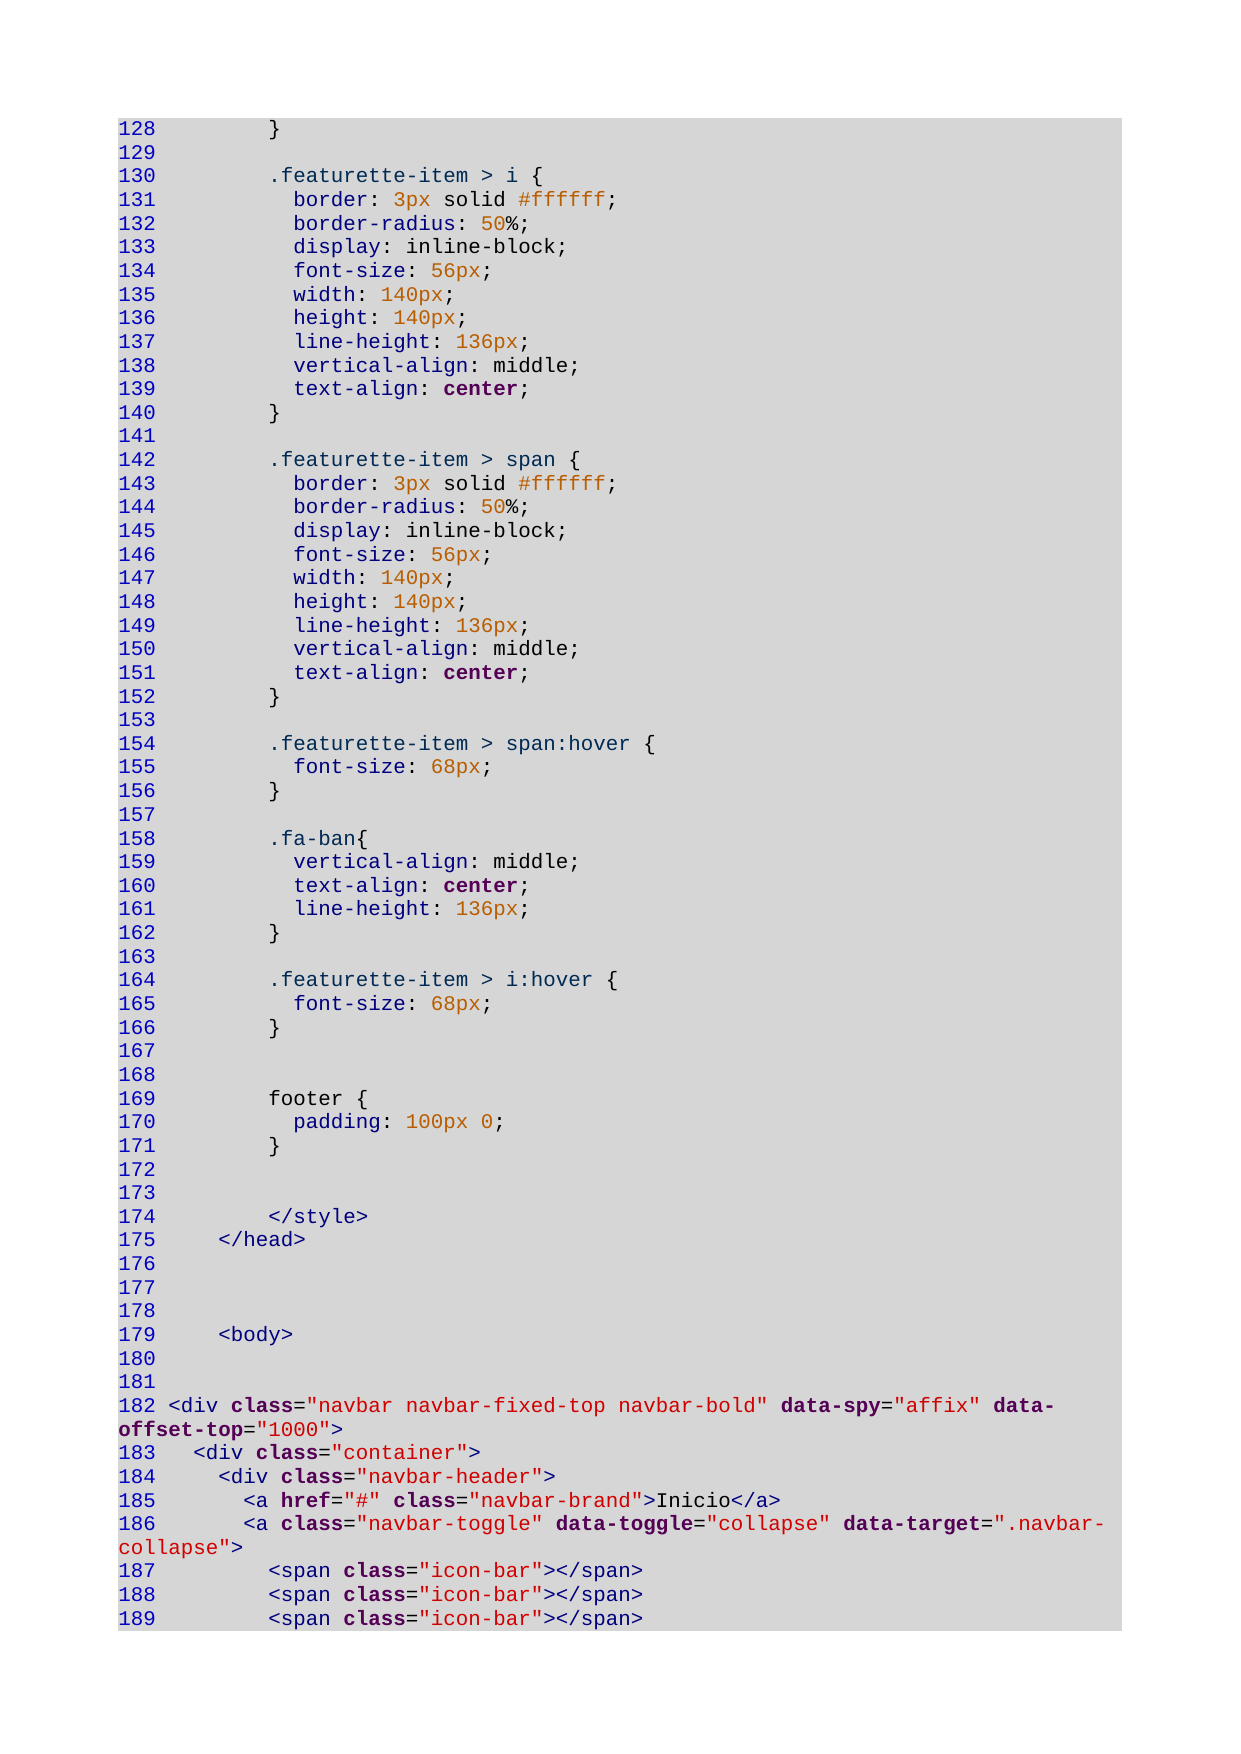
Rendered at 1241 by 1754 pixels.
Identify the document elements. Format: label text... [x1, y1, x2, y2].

text 138 vertical-align: middle; [118, 354, 1122, 378]
text 128 } [118, 118, 1122, 142]
text 151 text-align: center; [118, 662, 1122, 686]
text 162 } [118, 922, 1122, 946]
text 167 [118, 1040, 1122, 1064]
text 188 <span class="icon-bar"></span> [118, 1584, 1122, 1608]
text 150 vertical-align: middle; [118, 638, 1122, 662]
text 181 [118, 1371, 1122, 1395]
text 170 padding: 100px 0; [118, 1111, 1122, 1135]
text 175 </head> [118, 1229, 1122, 1253]
text 189 <span class="icon-bar"></span> [118, 1608, 1122, 1631]
text 144 border-radius: 50%; [118, 496, 1122, 520]
text 169 footer { [118, 1088, 1122, 1111]
text 130 .featurette-item > i { [118, 165, 1122, 189]
text 158 .fa-ban{ [118, 827, 1122, 851]
text 154 .featurette-item > span:hover { [118, 733, 1122, 757]
text 133 display: inline-block; [118, 236, 1122, 260]
text 152 } [118, 686, 1122, 709]
text 153 [118, 709, 1122, 733]
text 146 font-size: 56px; [118, 544, 1122, 567]
text 185 <a href="#" class="navbar-brand">Inicio</a> [118, 1489, 1122, 1513]
text 180 [118, 1348, 1122, 1371]
text 183 <div class="container"> [118, 1442, 1122, 1466]
text 143 border: 3px solid #ffffff; [118, 473, 1122, 496]
text 163 [118, 946, 1122, 969]
text 174 </style> [118, 1206, 1122, 1229]
text 164 .featurette-item > i:hover { [118, 969, 1122, 993]
text 136 height: 140px; [118, 307, 1122, 331]
text 178 [118, 1300, 1122, 1324]
text 176 [118, 1253, 1122, 1277]
text 177 [118, 1277, 1122, 1300]
text 147 width: 140px; [118, 567, 1122, 591]
text 187 <span class="icon-bar"></span> [118, 1561, 1122, 1584]
text 186 <a class="navbar-toggle" data-toggle="collapse" data-target=".navbar-collapse"> [118, 1513, 1122, 1561]
text 134 font-size: 56px; [118, 260, 1122, 284]
text 168 [118, 1064, 1122, 1088]
text 184 <div class="navbar-header"> [118, 1466, 1122, 1489]
text 172 [118, 1158, 1122, 1182]
text 140 } [118, 402, 1122, 426]
text 161 line-height: 136px; [118, 898, 1122, 922]
text 157 [118, 804, 1122, 827]
text 145 display: inline-block; [118, 520, 1122, 544]
text 139 text-align: center; [118, 378, 1122, 402]
text 137 line-height: 136px; [118, 331, 1122, 354]
text 135 width: 140px; [118, 284, 1122, 307]
text 182 <div class="navbar navbar-fixed-top navbar-bold" data-spy="affix" data-offset-top="1000"> [118, 1395, 1122, 1442]
text 142 .featurette-item > span { [118, 449, 1122, 473]
text 131 border: 3px solid #ffffff; [118, 189, 1122, 213]
text 132 border-radius: 50%; [118, 213, 1122, 236]
text 165 font-size: 68px; [118, 993, 1122, 1017]
text 179 <body> [118, 1324, 1122, 1348]
text 148 height: 140px; [118, 591, 1122, 615]
text 173 [118, 1182, 1122, 1206]
text 155 font-size: 68px; [118, 757, 1122, 780]
text 149 line-height: 136px; [118, 615, 1122, 638]
text 156 } [118, 780, 1122, 804]
text 166 } [118, 1017, 1122, 1040]
text 129 [118, 142, 1122, 165]
text 141 [118, 426, 1122, 449]
text 171 } [118, 1135, 1122, 1158]
text 159 vertical-align: middle; [118, 851, 1122, 875]
text 160 text-align: center; [118, 875, 1122, 898]
